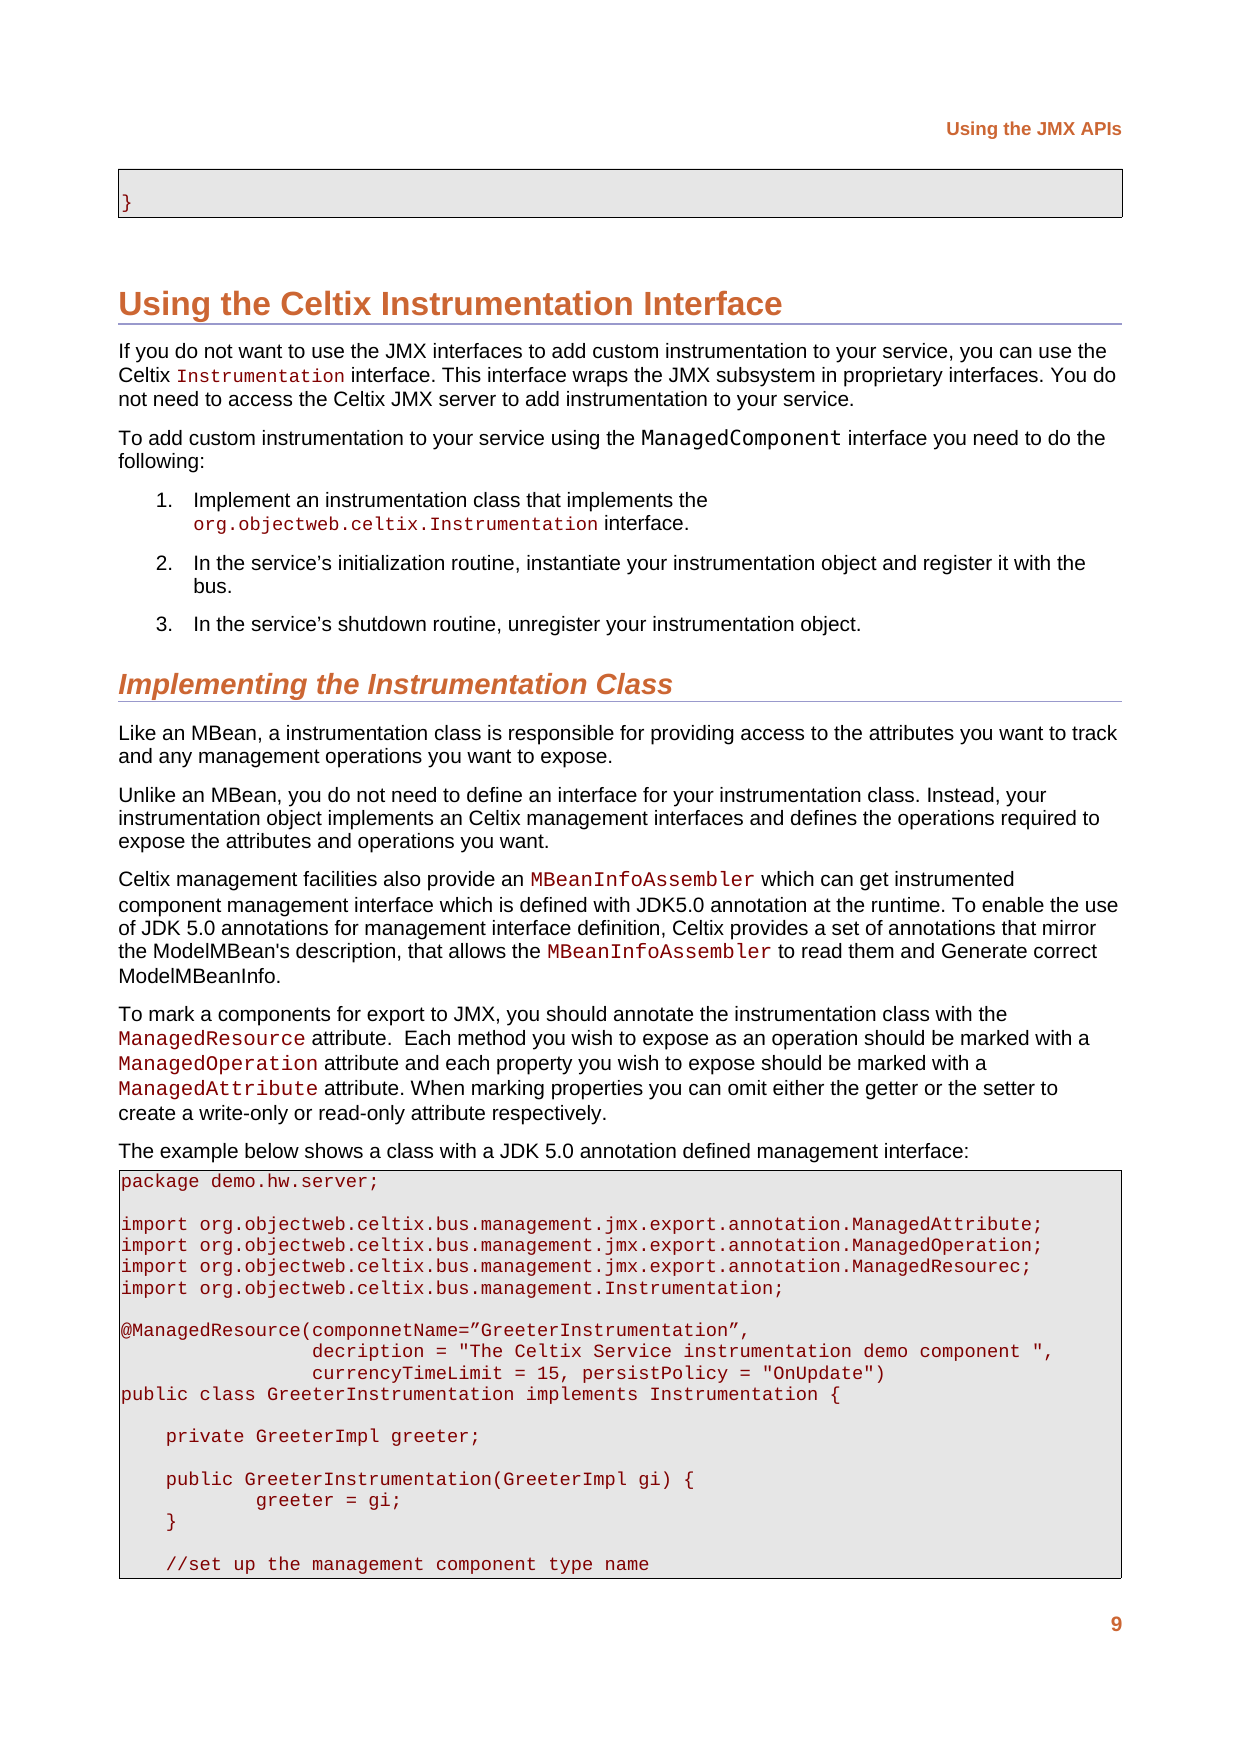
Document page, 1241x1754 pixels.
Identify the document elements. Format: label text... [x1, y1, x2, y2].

subtitle Implementing the Instrumentation Class [118, 668, 1122, 701]
table_header package demo.hw.server; import org.objectweb.celtix.bus.management.jmx.export.annotation.ManagedAttribute; import org.objectweb.celtix.bus.management.jmx.export.annotation.ManagedOperation; import org.objectweb.celtix.bus.management.jmx.export.annotation.ManagedResourec; import org.objectweb.celtix.bus.management.Instrumentation; @ManagedResource(componnetName=”GreeterInstrumentation”, decription = "The Celtix Service instrumentation demo component ", currencyTimeLimit = 15, persistPolicy = "OnUpdate") public class GreeterInstrumentation implements Instrumentation { private GreeterImpl greeter; public GreeterInstrumentation(GreeterImpl gi) { greeter = gi; } //set up the management component type name [120, 1171, 1121, 1578]
list In the service’s initialization routine, instantiate your instrumentation object and register it with the bus. [156, 551, 1122, 597]
list In the service’s shutdown routine, unregister your instrumentation object. [156, 612, 1122, 636]
text The example below shows a class with a JDK 5.0 annotation defined management interface: [118, 1140, 1122, 1163]
text Like an MBean, a instrumentation class is responsible for providing access to the attributes you want to track and any management operations you want to expose. [118, 722, 1122, 768]
text Unlike an MBean, you do not need to define an interface for your instrumentation class. Instead, your instrumentation object implements an Celtix management interfaces and defines the operations required to expose the attributes and operations you want. [118, 783, 1122, 853]
text } [119, 190, 1122, 217]
text To mark a components for export to JMX, you should annotate the instrumentation class with the ManagedResource attribute. Each method you wish to expose as an operation should be marked with a ManagedOperation attribute and each property you wish to expose should be marked with a ManagedAttribute attribute. When marking properties you can omit either the getter or the setter to create a write-only or read-only attribute respectively. [118, 1003, 1122, 1125]
list Implement an instrumentation class that implements the org.objectweb.celtix.Instrumentation interface. [156, 488, 1122, 536]
text Celtix management facilities also provide an MBeanInfoAssembler which can get instrumented component management interface which is defined with JDK5.0 annotation at the runtime. To enable the use of JDK 5.0 annotations for management interface definition, Celtix provides a set of annotations that mirror the ModelMBean's description, that allows the MBeanInfoAssembler to read them and Generate correct ModelMBeanInfo. [118, 868, 1122, 988]
text If you do not want to use the JMX interfaces to add custom instrumentation to your service, you can use the Celtix Instrumentation interface. This interface wraps the JMX subsystem in proprietary interfaces. You do not need to access the Celtix JMX server to add instrumentation to your service. [118, 340, 1122, 411]
subtitle Using the Celtix Instrumentation Interface [118, 285, 1122, 323]
text To add custom instrumentation to your service using the ManagedComponent interface you need to do the following: [118, 426, 1122, 473]
